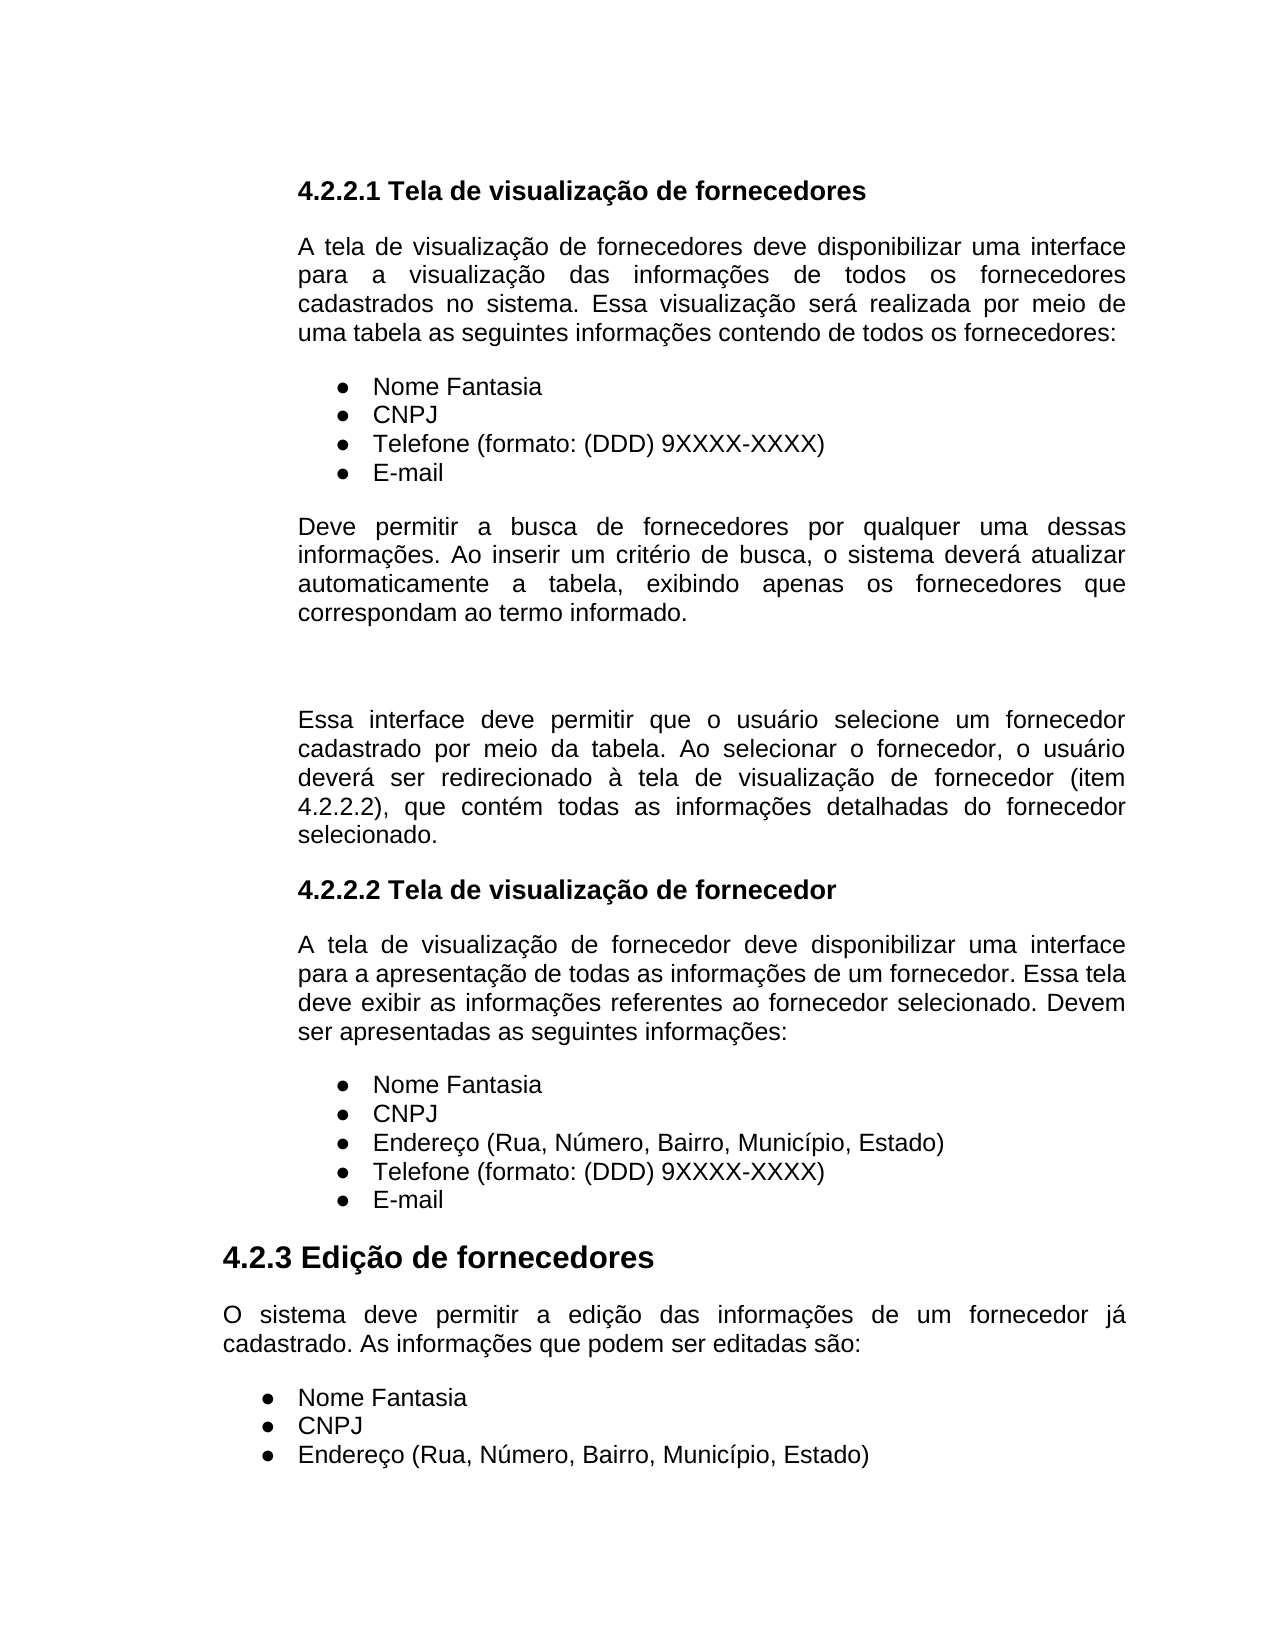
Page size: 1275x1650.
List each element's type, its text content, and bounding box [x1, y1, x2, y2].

list Endereço (Rua, Número, Bairro, Município, Estado) [260, 1440, 1127, 1469]
text O sistema deve permitir a edição das informações de um fornecedor já cadastrado. As informações que podem ser editadas são: [223, 1300, 1127, 1358]
text 4.2.3 Edição de fornecedores [148, 1239, 1127, 1275]
text A tela de visualização de fornecedor deve disponibilizar uma interface para a apresentação de todas as informações de um fornecedor. Essa tela deve exibir as informações referentes ao fornecedor selecionado. Devem ser apresentadas as seguintes informações: [298, 930, 1127, 1045]
list Telefone (formato: (DDD) 9XXXX-XXXX) [335, 1157, 1127, 1185]
list CNPJ [335, 1099, 1127, 1128]
list Nome Fantasia [335, 372, 1127, 400]
list E-mail [335, 458, 1127, 487]
list CNPJ [260, 1411, 1127, 1440]
text A tela de visualização de fornecedores deve disponibilizar uma interface para a visualização das informações de todos os fornecedores cadastrados no sistema. Essa visualização será realizada por meio de uma tabela as seguintes informações contendo de todos os fornecedores: [298, 232, 1127, 347]
list Nome Fantasia [260, 1383, 1127, 1411]
list E-mail [335, 1185, 1127, 1214]
list Telefone (formato: (DDD) 9XXXX-XXXX) [335, 429, 1127, 458]
list CNPJ [335, 400, 1127, 429]
text Deve permitir a busca de fornecedores por qualquer uma dessas informações. Ao inserir um critério de busca, o sistema deverá atualizar automaticamente a tabela, exibindo apenas os fornecedores que correspondam ao termo informado. [298, 512, 1127, 627]
text 4.2.2.1 Tela de visualização de fornecedores [298, 175, 1127, 207]
text 4.2.2.2 Tela de visualização de fornecedor [298, 874, 1127, 905]
text Essa interface deve permitir que o usuário selecione um fornecedor cadastrado por meio da tabela. Ao selecionar o fornecedor, o usuário deverá ser redirecionado à tela de visualização de fornecedor (item 4.2.2.2), que contém todas as informações detalhadas do fornecedor selecionado. [298, 705, 1127, 849]
list Endereço (Rua, Número, Bairro, Município, Estado) [335, 1128, 1127, 1157]
list Nome Fantasia [335, 1070, 1127, 1099]
